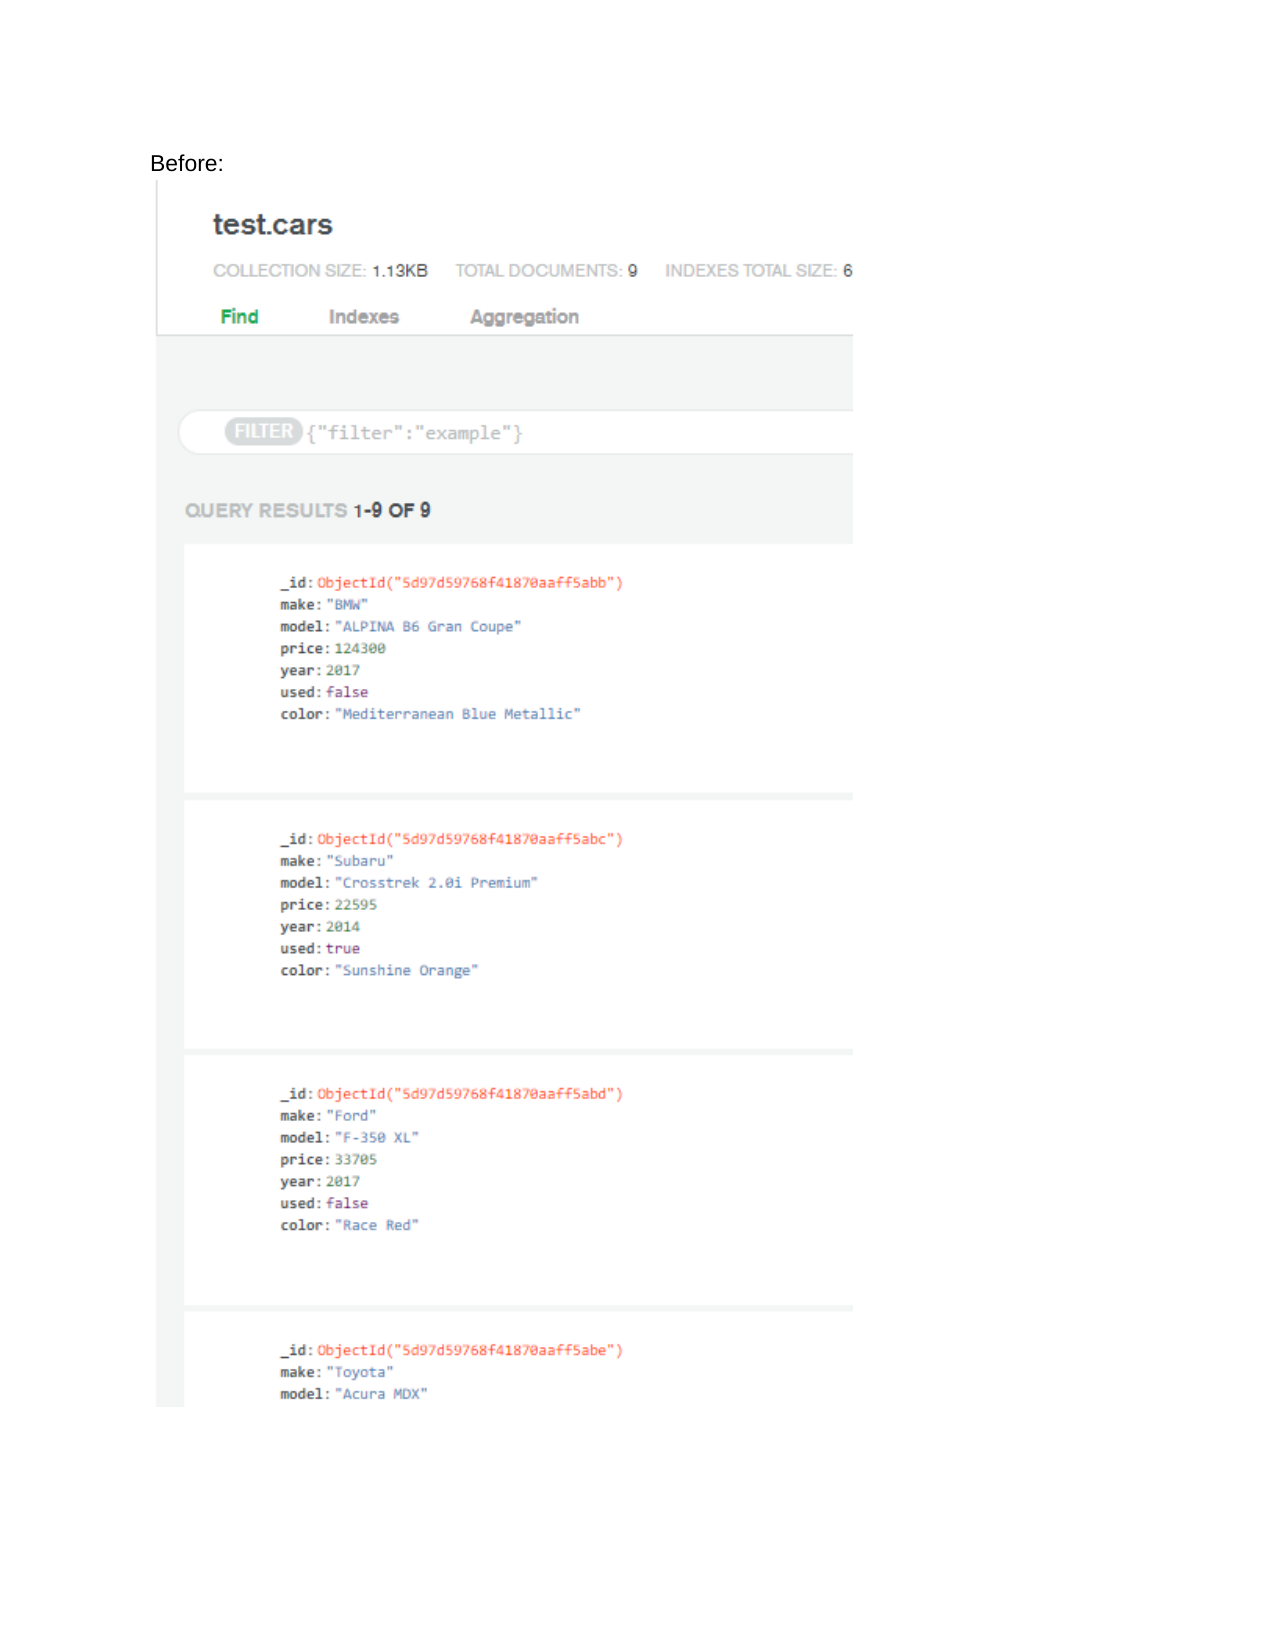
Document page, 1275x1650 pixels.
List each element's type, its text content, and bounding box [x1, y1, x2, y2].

picture [150, 180, 854, 1407]
text Before: [150, 150, 1125, 176]
